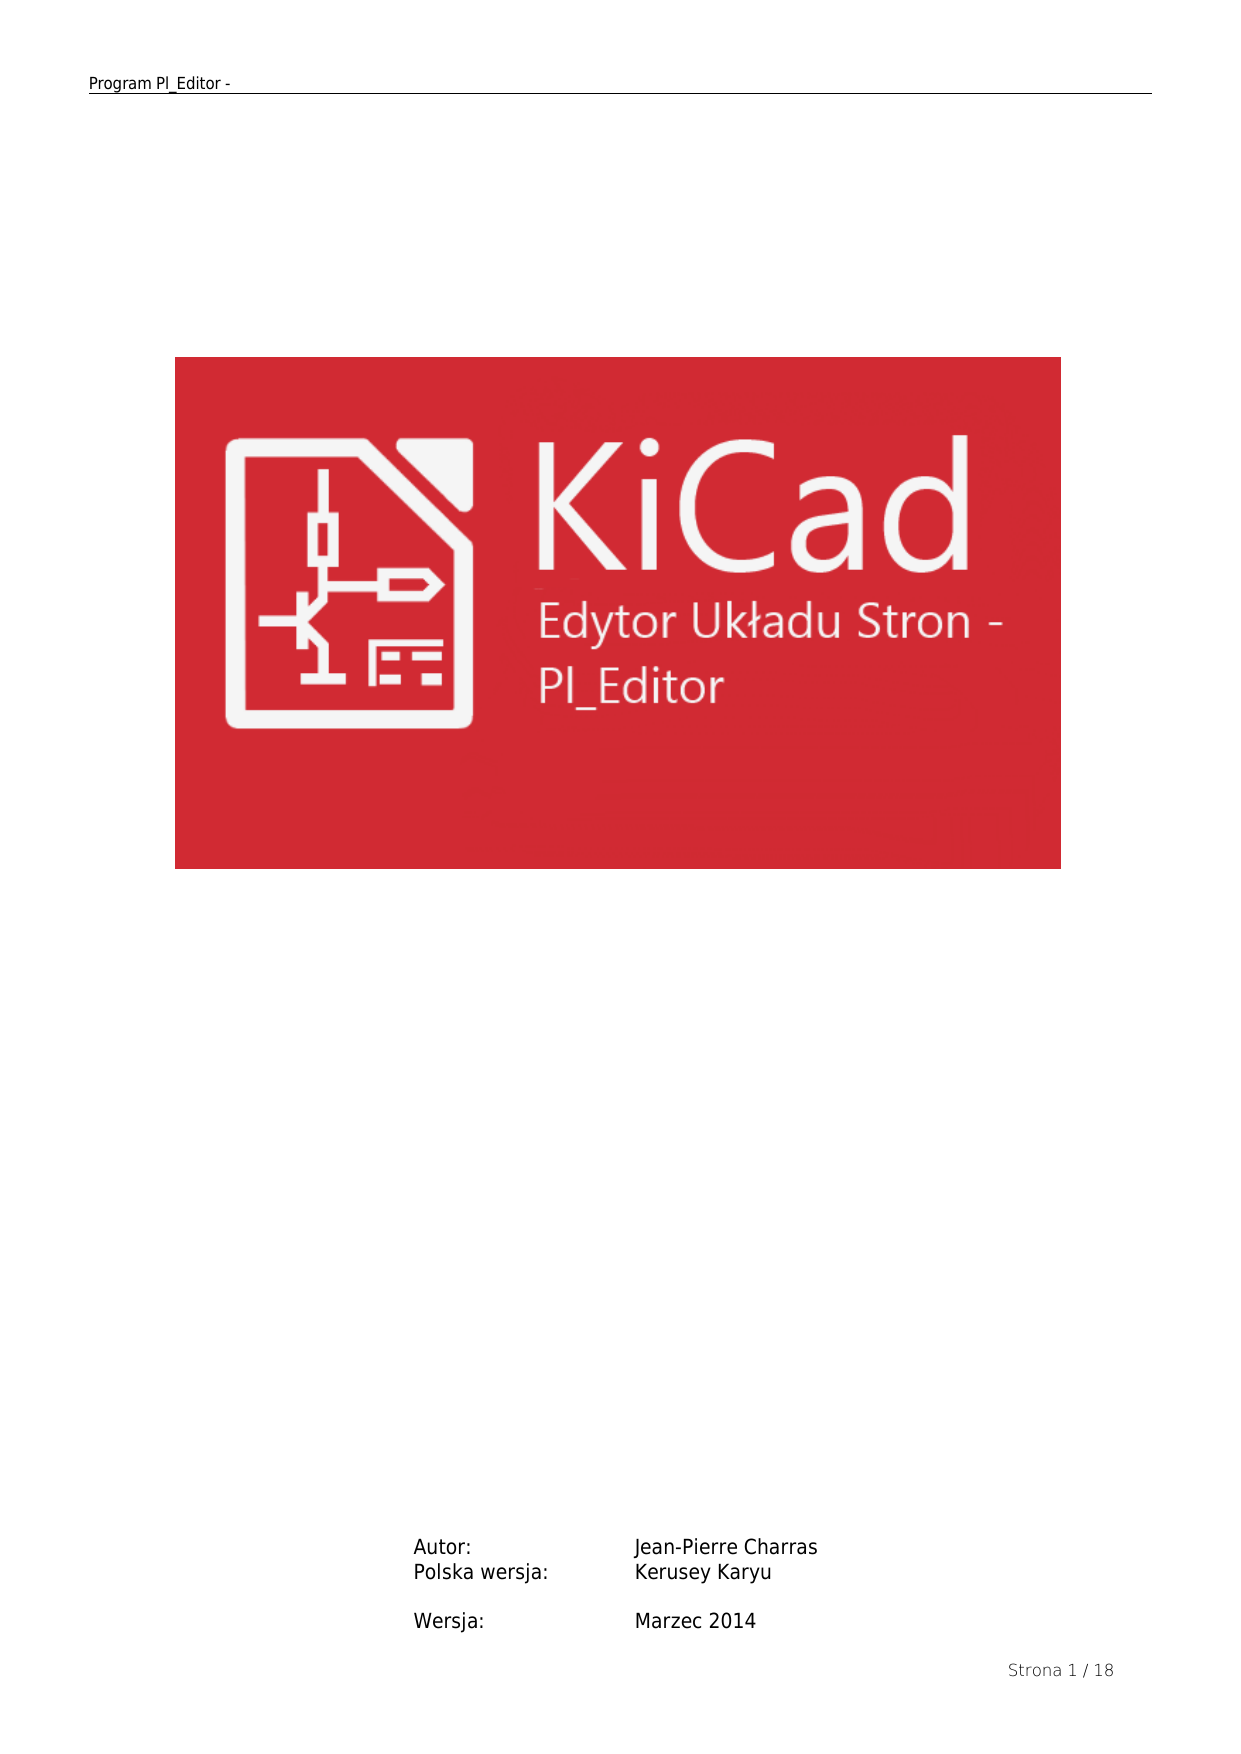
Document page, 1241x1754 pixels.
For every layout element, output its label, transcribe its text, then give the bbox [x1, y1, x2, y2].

text Wersja: Marzec 2014 [266, 1609, 1152, 1633]
text Polska wersja: Kerusey Karyu [266, 1560, 1152, 1584]
text Autor: Jean-Pierre Charras [266, 1535, 1152, 1560]
picture [175, 357, 1061, 869]
